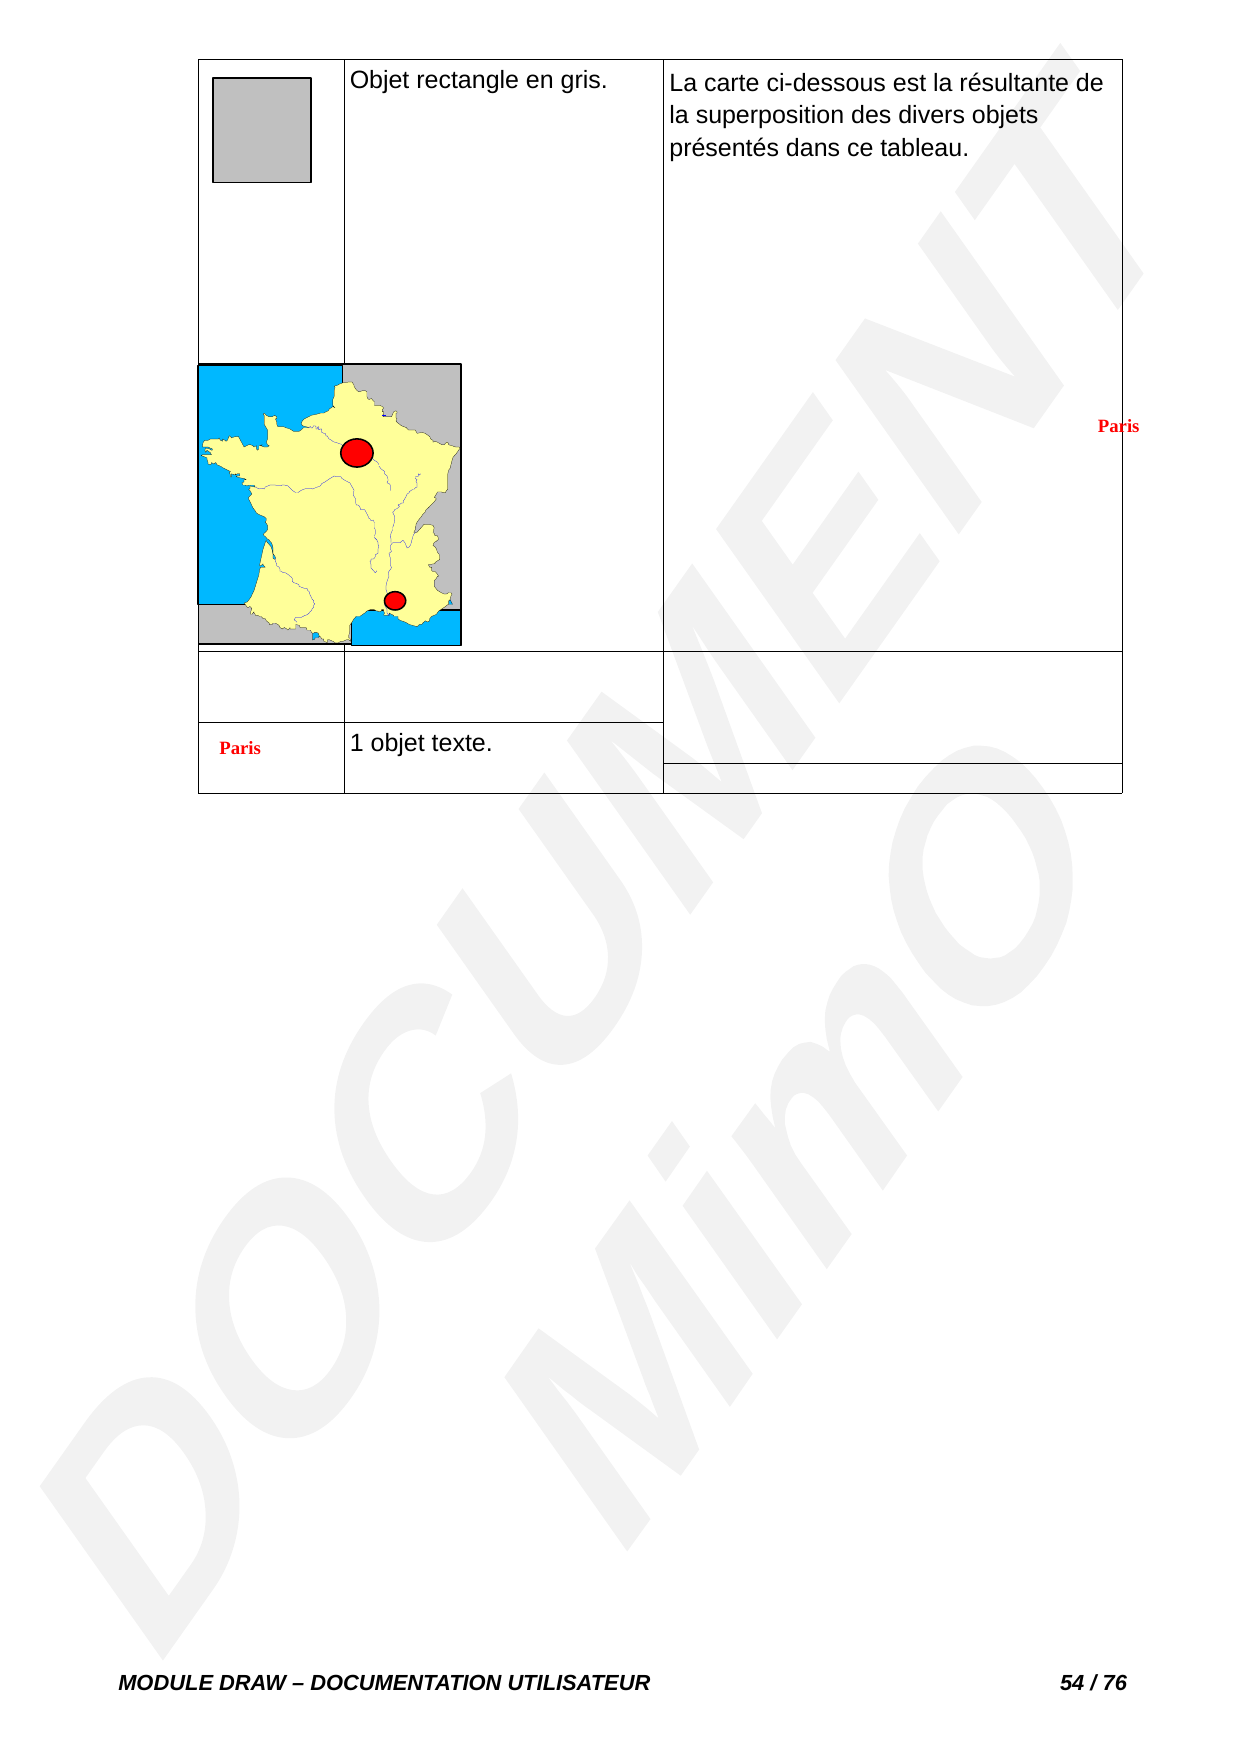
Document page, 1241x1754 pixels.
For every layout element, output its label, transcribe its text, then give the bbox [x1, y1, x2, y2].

table_header La carte ci-dessous est la résultante de la superposition des divers objets présentés dans ce tableau. [664, 652, 1122, 763]
table_header [199, 645, 344, 651]
table_cell [199, 723, 344, 792]
table_header La carte ci-dessous est la résultante de la superposition des divers objets présentés dans ce tableau. [664, 60, 1122, 651]
table_cell 1 objet texte. [345, 723, 663, 792]
table_header Objet rectangle en gris. [345, 60, 663, 651]
table_cell [199, 652, 344, 722]
table_header [199, 60, 344, 363]
table_cell [345, 652, 663, 722]
